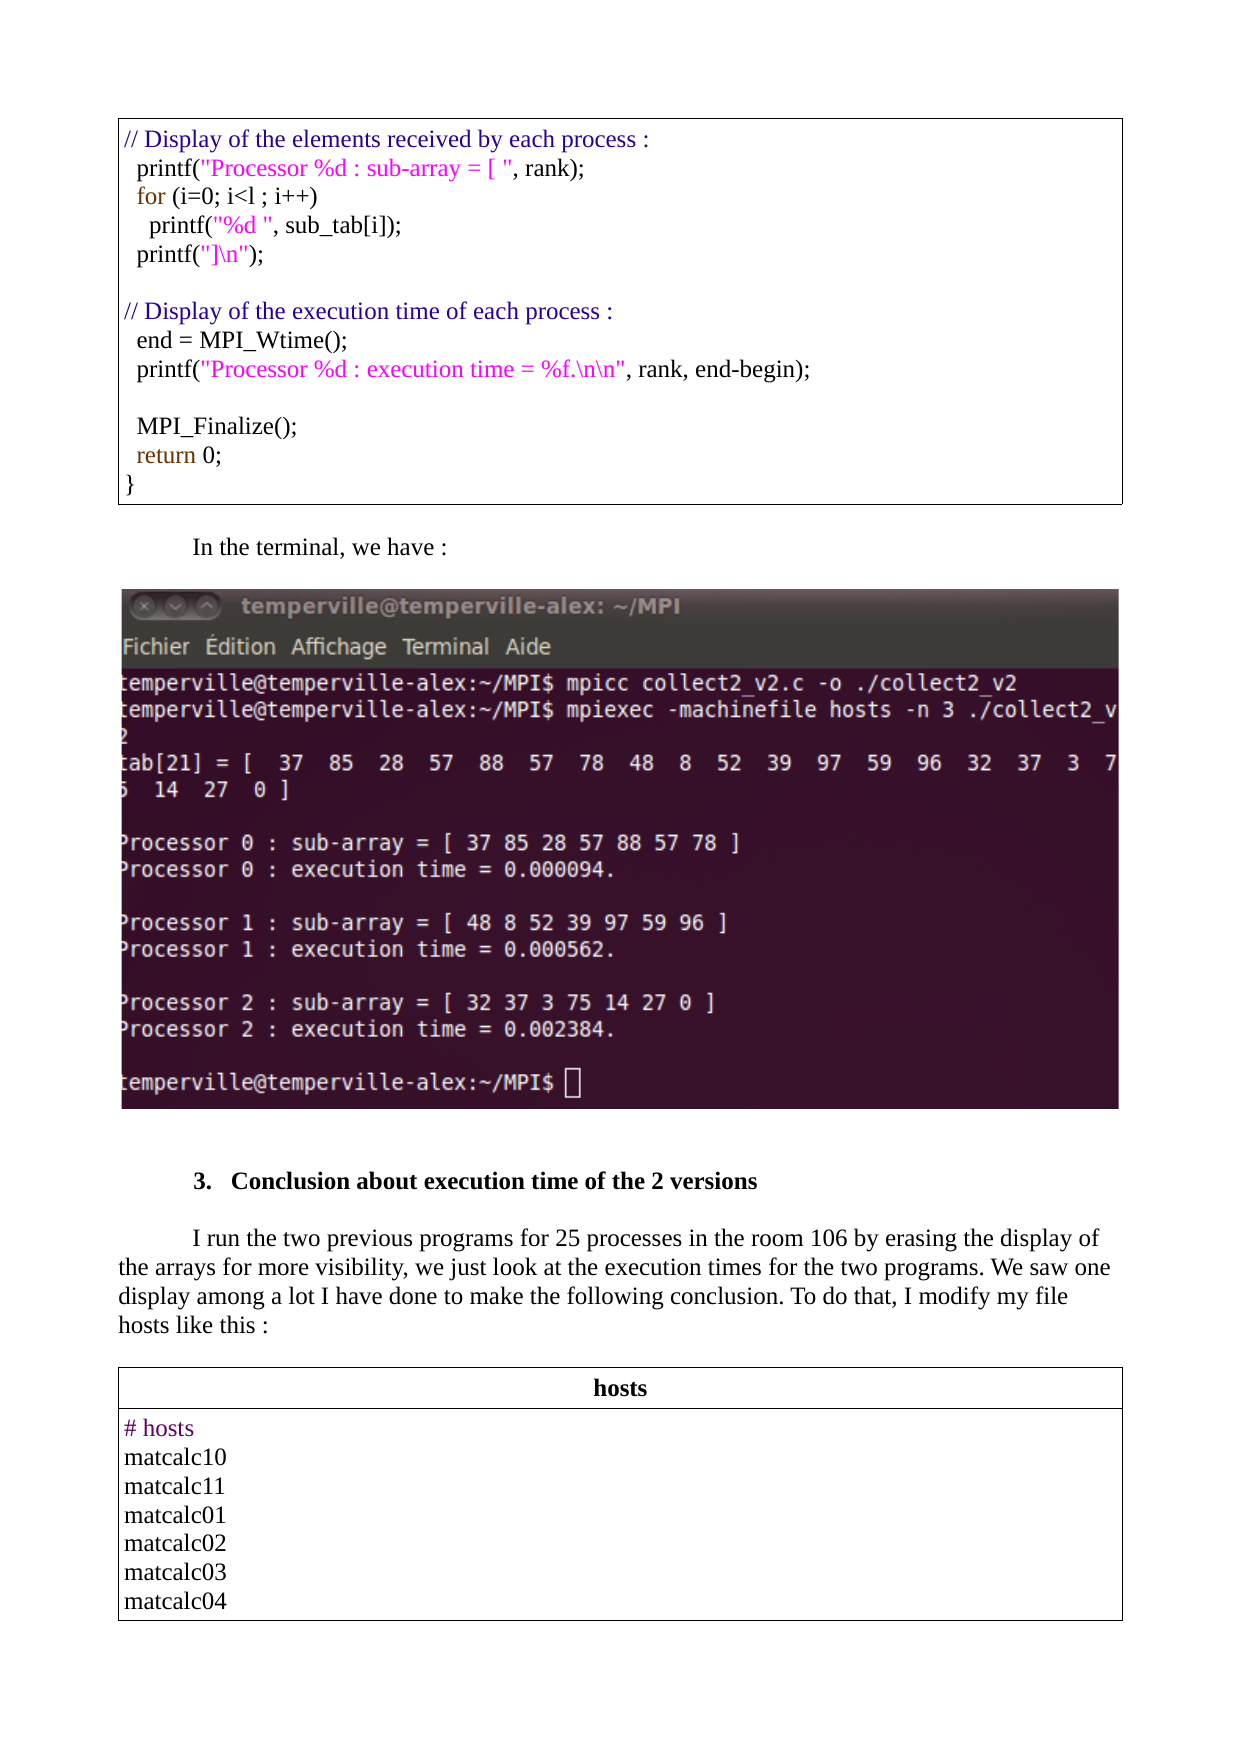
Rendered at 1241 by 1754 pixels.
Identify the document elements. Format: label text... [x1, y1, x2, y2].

table_cell # hosts matcalc10 matcalc11 matcalc01 matcalc02 matcalc03 matcalc04 [119, 1409, 1122, 1620]
text I run the two previous programs for 25 processes in the room 106 by erasing the display of the arrays for more visibility, we just look at the execution times for the two programs. We saw one display among a lot I have done to make the following conclusion. To do that, I modify my file hosts like this : [118, 1223, 1122, 1338]
list Conclusion about execution time of the 2 versions [193, 1166, 1122, 1195]
text In the terminal, we have : [118, 532, 1122, 561]
table_cell // Display of the elements received by each process : printf("Processor %d : sub-array = [ ", rank); for (i=0; i<l ; i++) printf("%d ", sub_tab[i]); printf("]\n"); // Display of the execution time of each process : end = MPI_Wtime(); printf("Processor %d : execution time = %f.\n\n", rank, end-begin); MPI_Finalize(); return 0; } [119, 119, 1122, 503]
table_header hosts [119, 1368, 1122, 1408]
picture [121, 589, 1119, 1109]
